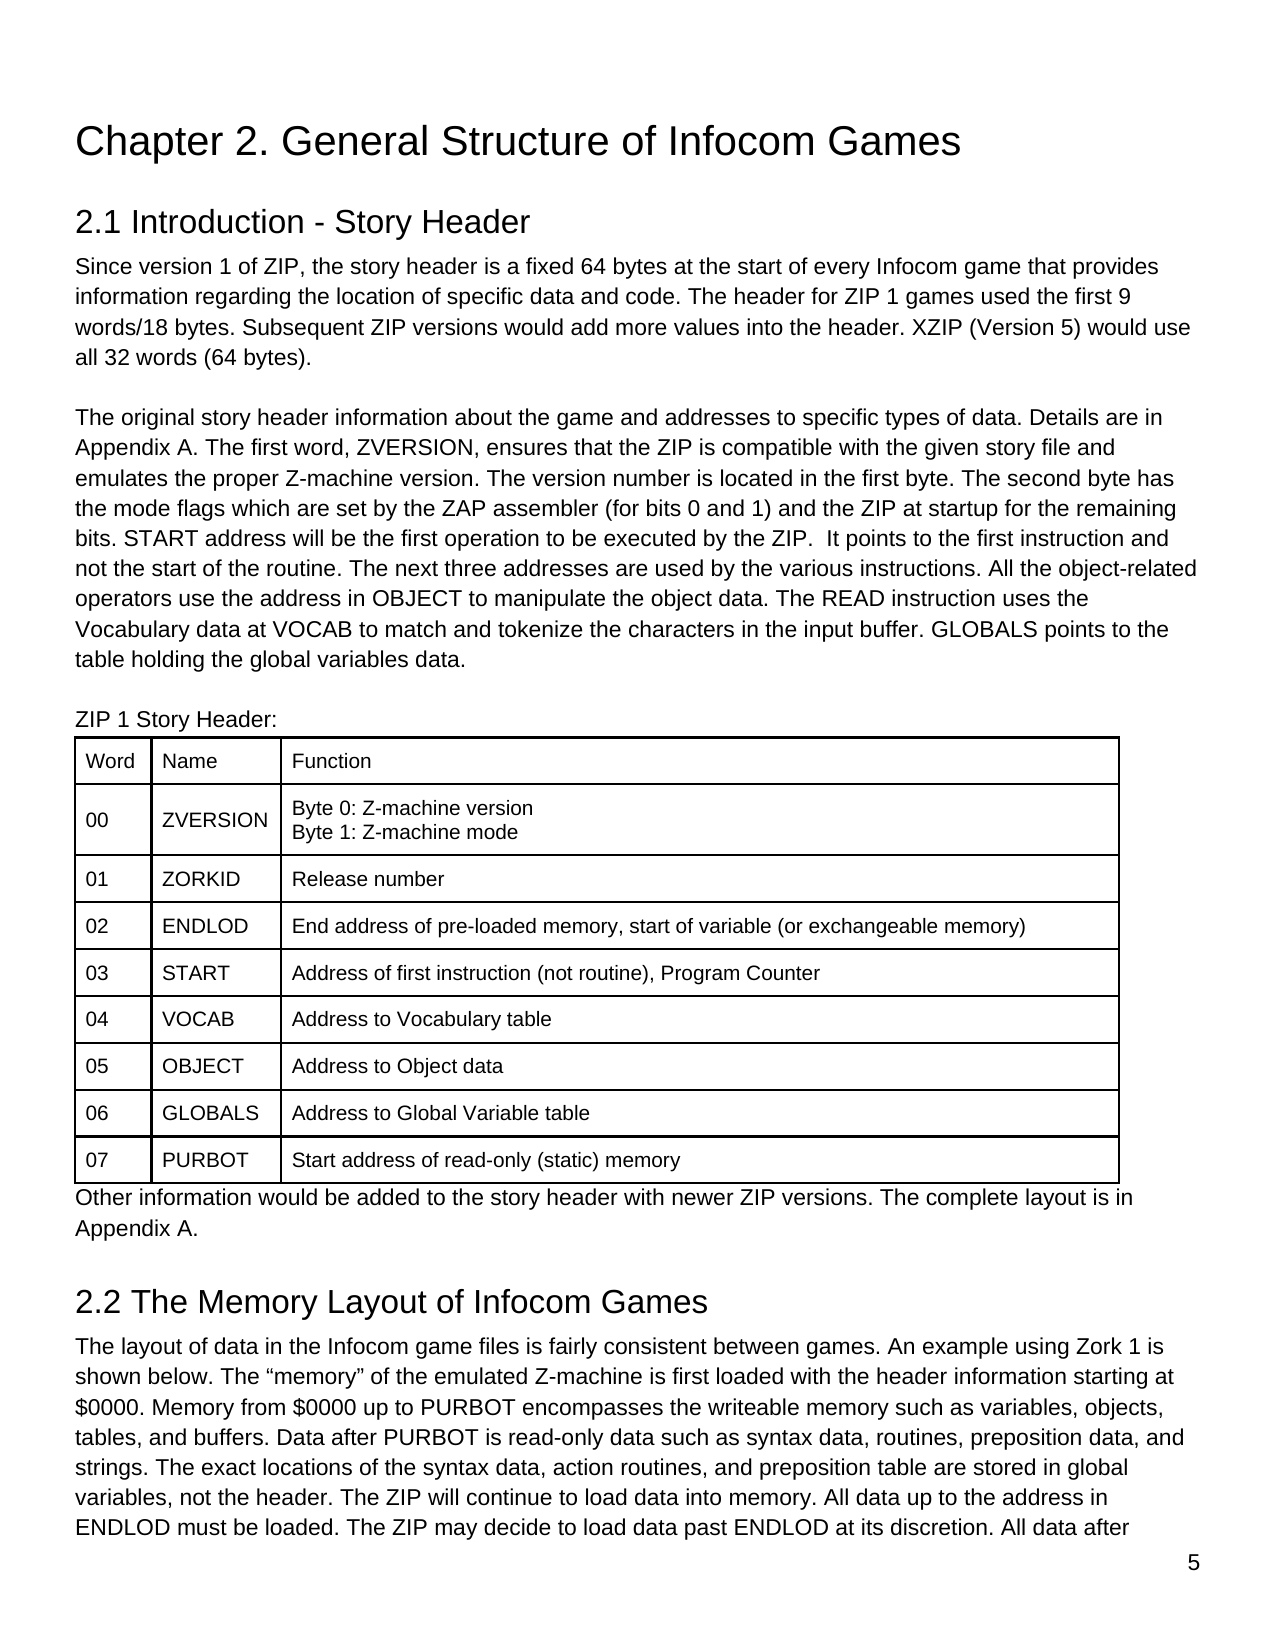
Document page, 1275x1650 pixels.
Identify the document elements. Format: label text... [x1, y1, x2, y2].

table_cell GLOBALS [153, 1091, 280, 1135]
table_cell ZVERSION [153, 785, 280, 854]
table_cell Address to Global Variable table [282, 1091, 1118, 1135]
table_cell Address of first instruction (not routine), Program Counter [282, 950, 1118, 995]
table_cell ENDLOD [153, 903, 280, 948]
subtitle 2.1 Introduction - Story Header [75, 202, 1200, 241]
subtitle Chapter 2. General Structure of Infocom Games [75, 117, 1200, 164]
table_cell End address of pre-loaded memory, start of variable (or exchangeable memory) [282, 903, 1118, 948]
table_cell 03 [76, 950, 150, 995]
table_cell Address to Vocabulary table [282, 997, 1118, 1042]
table_cell Address to Object data [282, 1044, 1118, 1088]
table_cell 07 [76, 1138, 150, 1182]
table_header Function [282, 739, 1118, 783]
subtitle 2.2 The Memory Layout of Infocom Games [75, 1282, 1200, 1321]
table_cell 06 [76, 1091, 150, 1135]
table_header Word [76, 739, 150, 783]
table_header Name [153, 739, 280, 783]
text The layout of data in the Infocom game files is fairly consistent between games. An example using Zork 1 is shown below. The “memory” of the emulated Z-machine is first loaded with the header information starting at $0000. Memory from $0000 up to PURBOT encompasses the writeable memory such as variables, objects, tables, and buffers. Data after PURBOT is read-only data such as syntax data, routines, preposition data, and strings. The exact locations of the syntax data, action routines, and preposition table are stored in global variables, not the header. The ZIP will continue to load data into memory. All data up to the address in ENDLOD must be loaded. The ZIP may decide to load data past ENDLOD at its discretion. All data after [75, 1333, 1200, 1541]
table_cell Release number [282, 856, 1118, 901]
table_cell VOCAB [153, 997, 280, 1042]
text The original story header information about the game and addresses to specific types of data. Details are in Appendix A. The first word, ZVERSION, ensures that the ZIP is compatible with the given story file and emulates the proper Z-machine version. The version number is located in the first byte. The second byte has the mode flags which are set by the ZAP assembler (for bits 0 and 1) and the ZIP at startup for the remaining bits. START address will be the first operation to be executed by the ZIP. It points to the first instruction and not the start of the routine. The next three addresses are used by the various instructions. All the object-related operators use the address in OBJECT to manipulate the object data. The READ instruction uses the Vocabulary data at VOCAB to match and tokenize the characters in the input buffer. GLOBALS points to the table holding the global variables data. [75, 404, 1200, 672]
text ZIP 1 Story Header: [75, 706, 1200, 732]
table_cell Byte 0: Z-machine version Byte 1: Z-machine mode [282, 785, 1118, 854]
table_cell 01 [76, 856, 150, 901]
table_cell Start address of read-only (static) memory [282, 1138, 1118, 1182]
text Since version 1 of ZIP, the story header is a fixed 64 bytes at the start of every Infocom game that provides information regarding the location of specific data and code. The header for ZIP 1 games used the first 9 words/18 bytes. Subsequent ZIP versions would add more values into the header. XZIP (Version 5) would use all 32 words (64 bytes). [75, 253, 1200, 370]
text Other information would be added to the story header with newer ZIP versions. The complete layout is in Appendix A. [75, 1184, 1200, 1241]
table_cell START [153, 950, 280, 995]
table_cell PURBOT [153, 1138, 280, 1182]
table_cell OBJECT [153, 1044, 280, 1088]
table_cell 04 [76, 997, 150, 1042]
table_cell 02 [76, 903, 150, 948]
table_cell 00 [76, 785, 150, 854]
table_cell ZORKID [153, 856, 280, 901]
table_cell 05 [76, 1044, 150, 1088]
